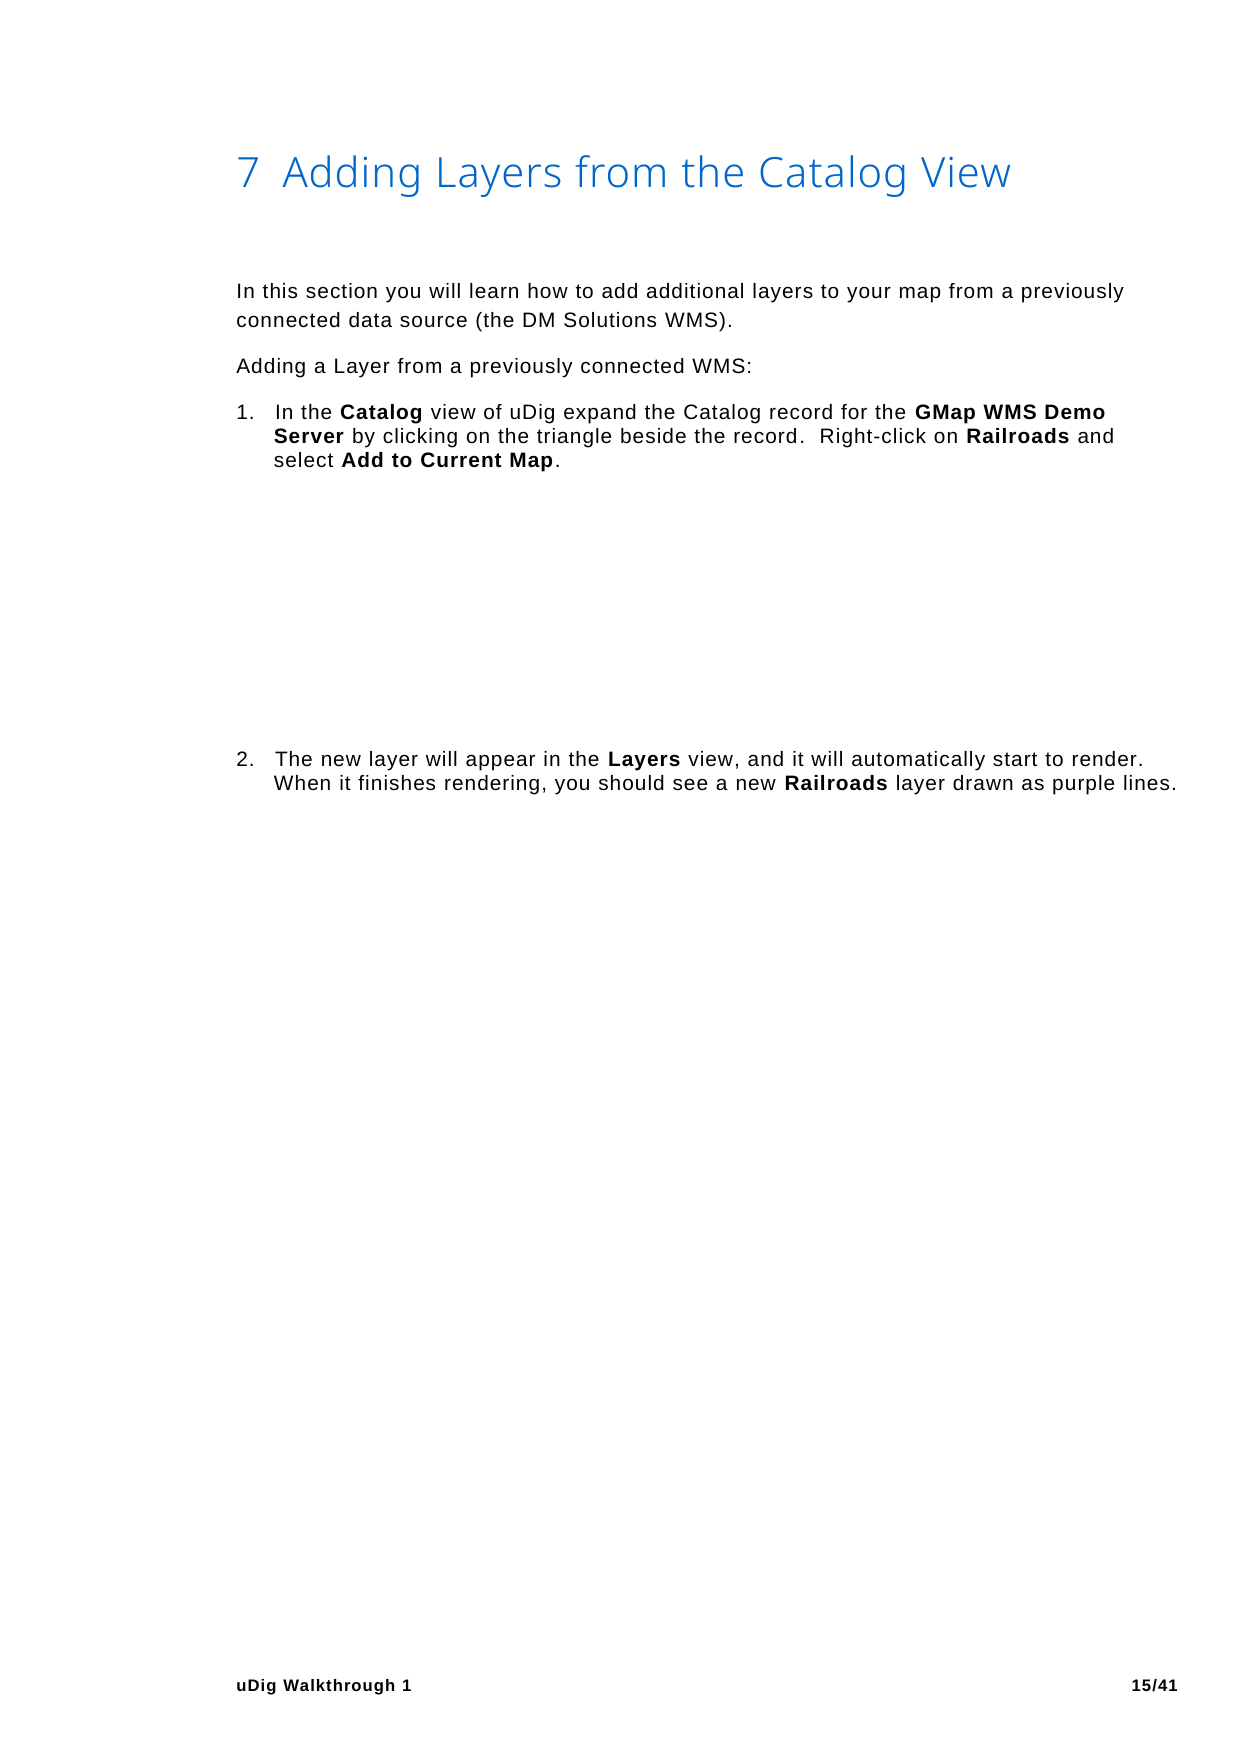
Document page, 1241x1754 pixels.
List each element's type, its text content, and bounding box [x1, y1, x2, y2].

list In the Catalog view of uDig expand the Catalog record for the GMap WMS Demo Server by clicking on the triangle beside the record. Right-click on Railroads and select Add to Current Map. [236, 400, 1181, 731]
subtitle Adding Layers from the Catalog View [236, 143, 1181, 200]
text In this section you will learn how to add additional layers to your map from a previously connected data source (the DM Solutions WMS). [236, 279, 1181, 332]
text Adding a Layer from a previously connected WMS: [236, 354, 1181, 378]
list The new layer will appear in the Layers view, and it will automatically start to render. When it finishes rendering, you should see a new Railroads layer drawn as purple lines. [236, 747, 1181, 1477]
